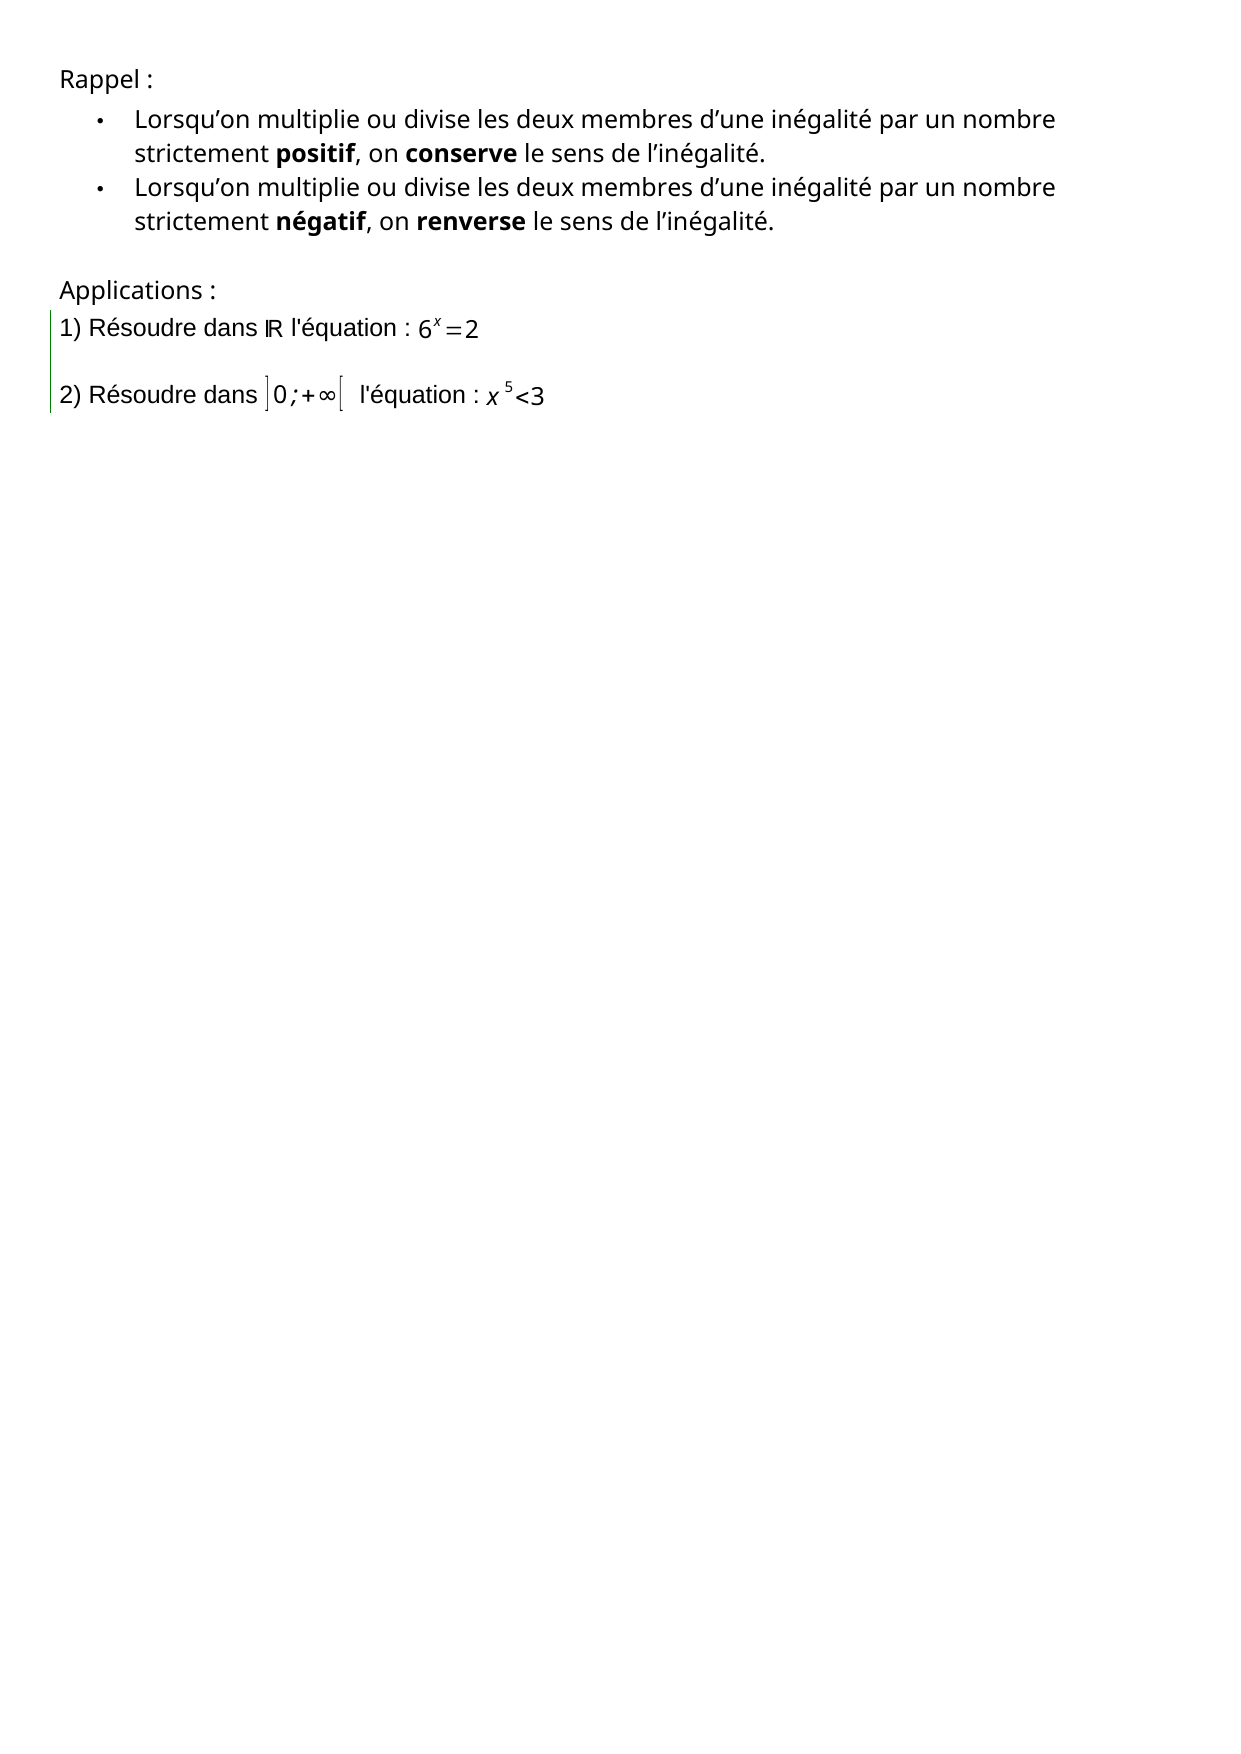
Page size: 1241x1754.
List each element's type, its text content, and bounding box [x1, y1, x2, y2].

list Lorsqu’on multiplie ou divise les deux membres d’une inégalité par un nombre strictement négatif, on renverse le sens de l’inégalité. [94, 170, 1184, 241]
text 2) Résoudre dans l'équation : [59, 375, 1181, 413]
list Lorsqu’on multiplie ou divise les deux membres d’une inégalité par un nombre strictement positif, on conserve le sens de l’inégalité. [94, 99, 1184, 170]
text Applications : [56, 273, 1184, 310]
text Rappel : [56, 59, 1184, 99]
text 1) Résoudre dans l'équation : [59, 310, 1181, 346]
